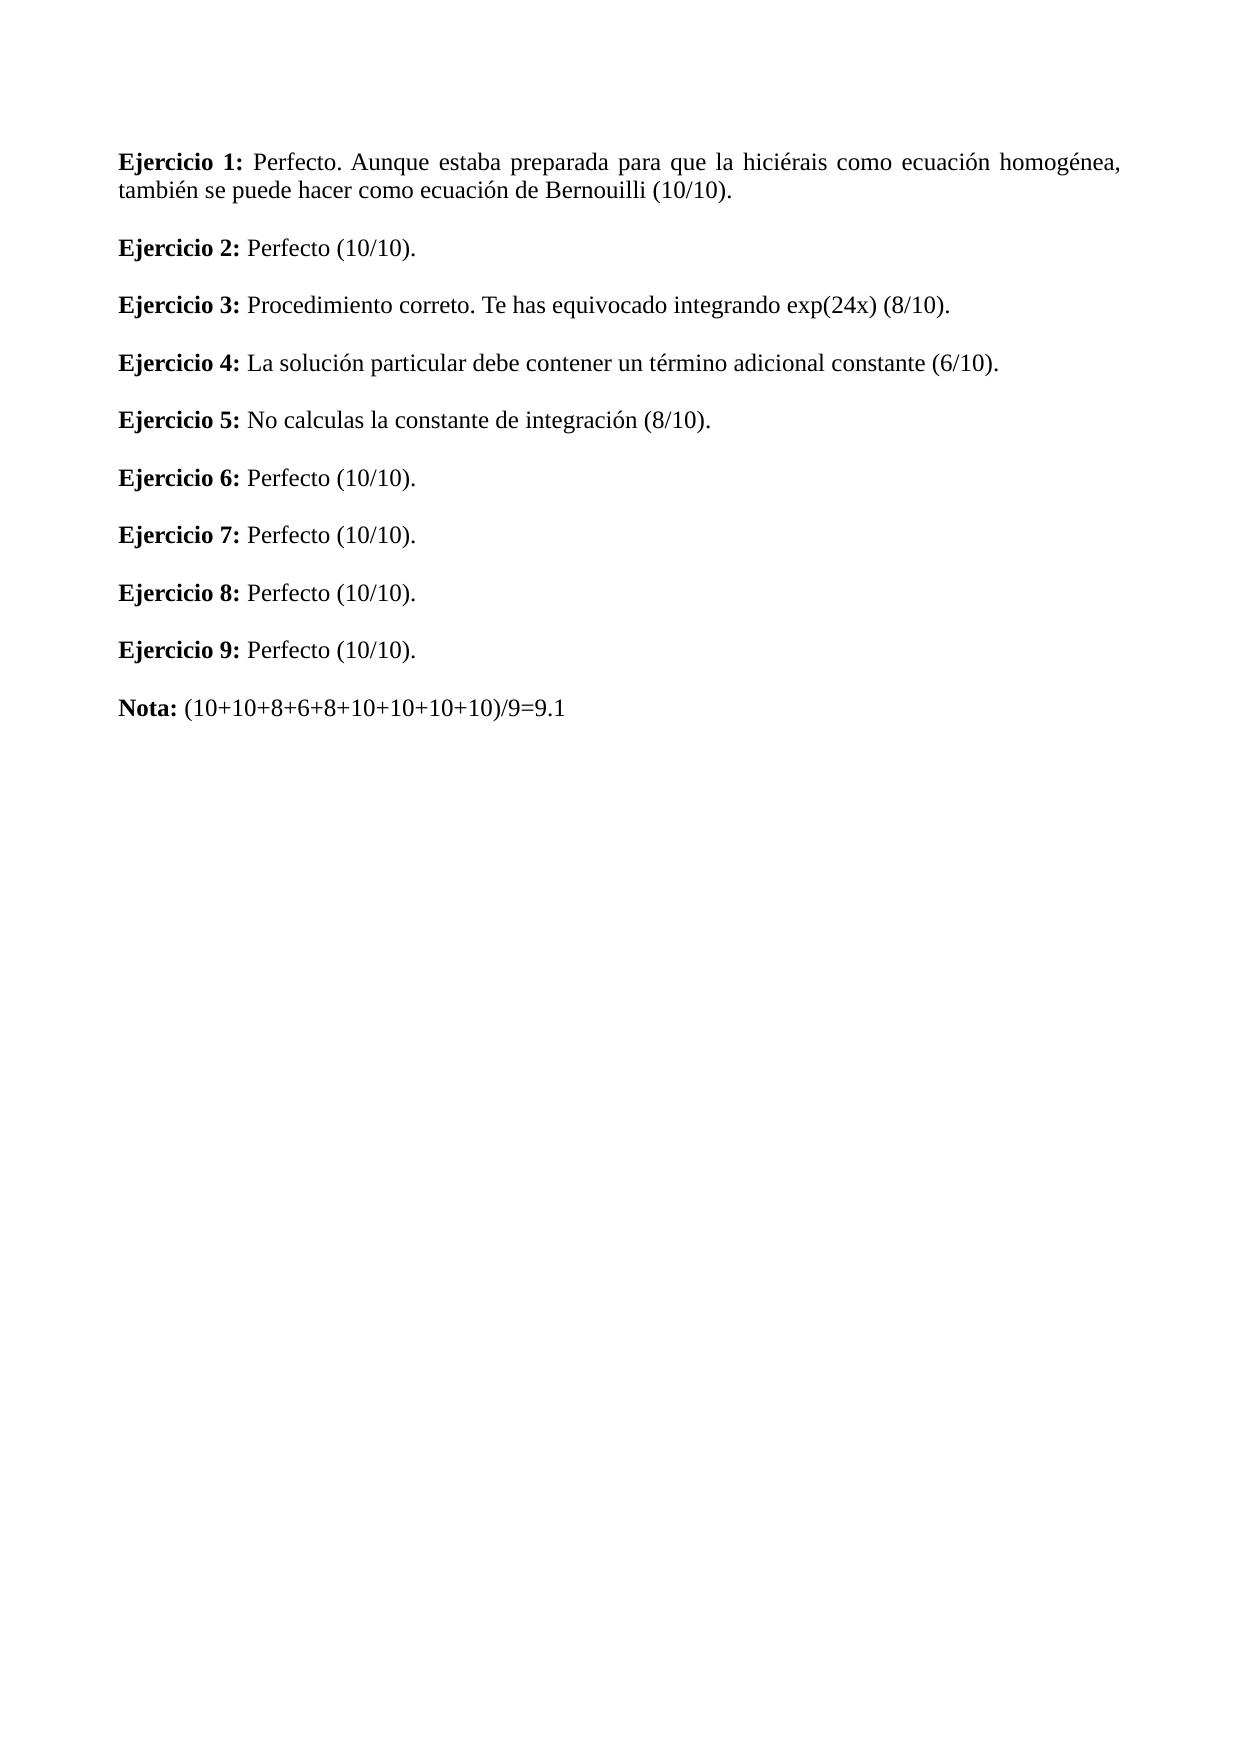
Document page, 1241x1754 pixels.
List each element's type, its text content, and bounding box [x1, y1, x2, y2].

text Ejercicio 1: Perfecto. Aunque estaba preparada para que la hiciérais como ecuación homogénea, también se puede hacer como ecuación de Bernouilli (10/10). [118, 147, 1122, 204]
text Ejercicio 5: No calculas la constante de integración (8/10). [118, 406, 1122, 434]
text Ejercicio 4: La solución particular debe contener un término adicional constante (6/10). [118, 348, 1122, 377]
text Ejercicio 6: Perfecto (10/10). [118, 463, 1122, 492]
text Ejercicio 9: Perfecto (10/10). [118, 636, 1122, 664]
text Ejercicio 3: Procedimiento correto. Te has equivocado integrando exp(24x) (8/10). [118, 291, 1122, 319]
text Ejercicio 7: Perfecto (10/10). [118, 521, 1122, 549]
text Ejercicio 8: Perfecto (10/10). [118, 578, 1122, 607]
text Nota: (10+10+8+6+8+10+10+10+10)/9=9.1 [118, 693, 1122, 722]
text Ejercicio 2: Perfecto (10/10). [118, 233, 1122, 262]
